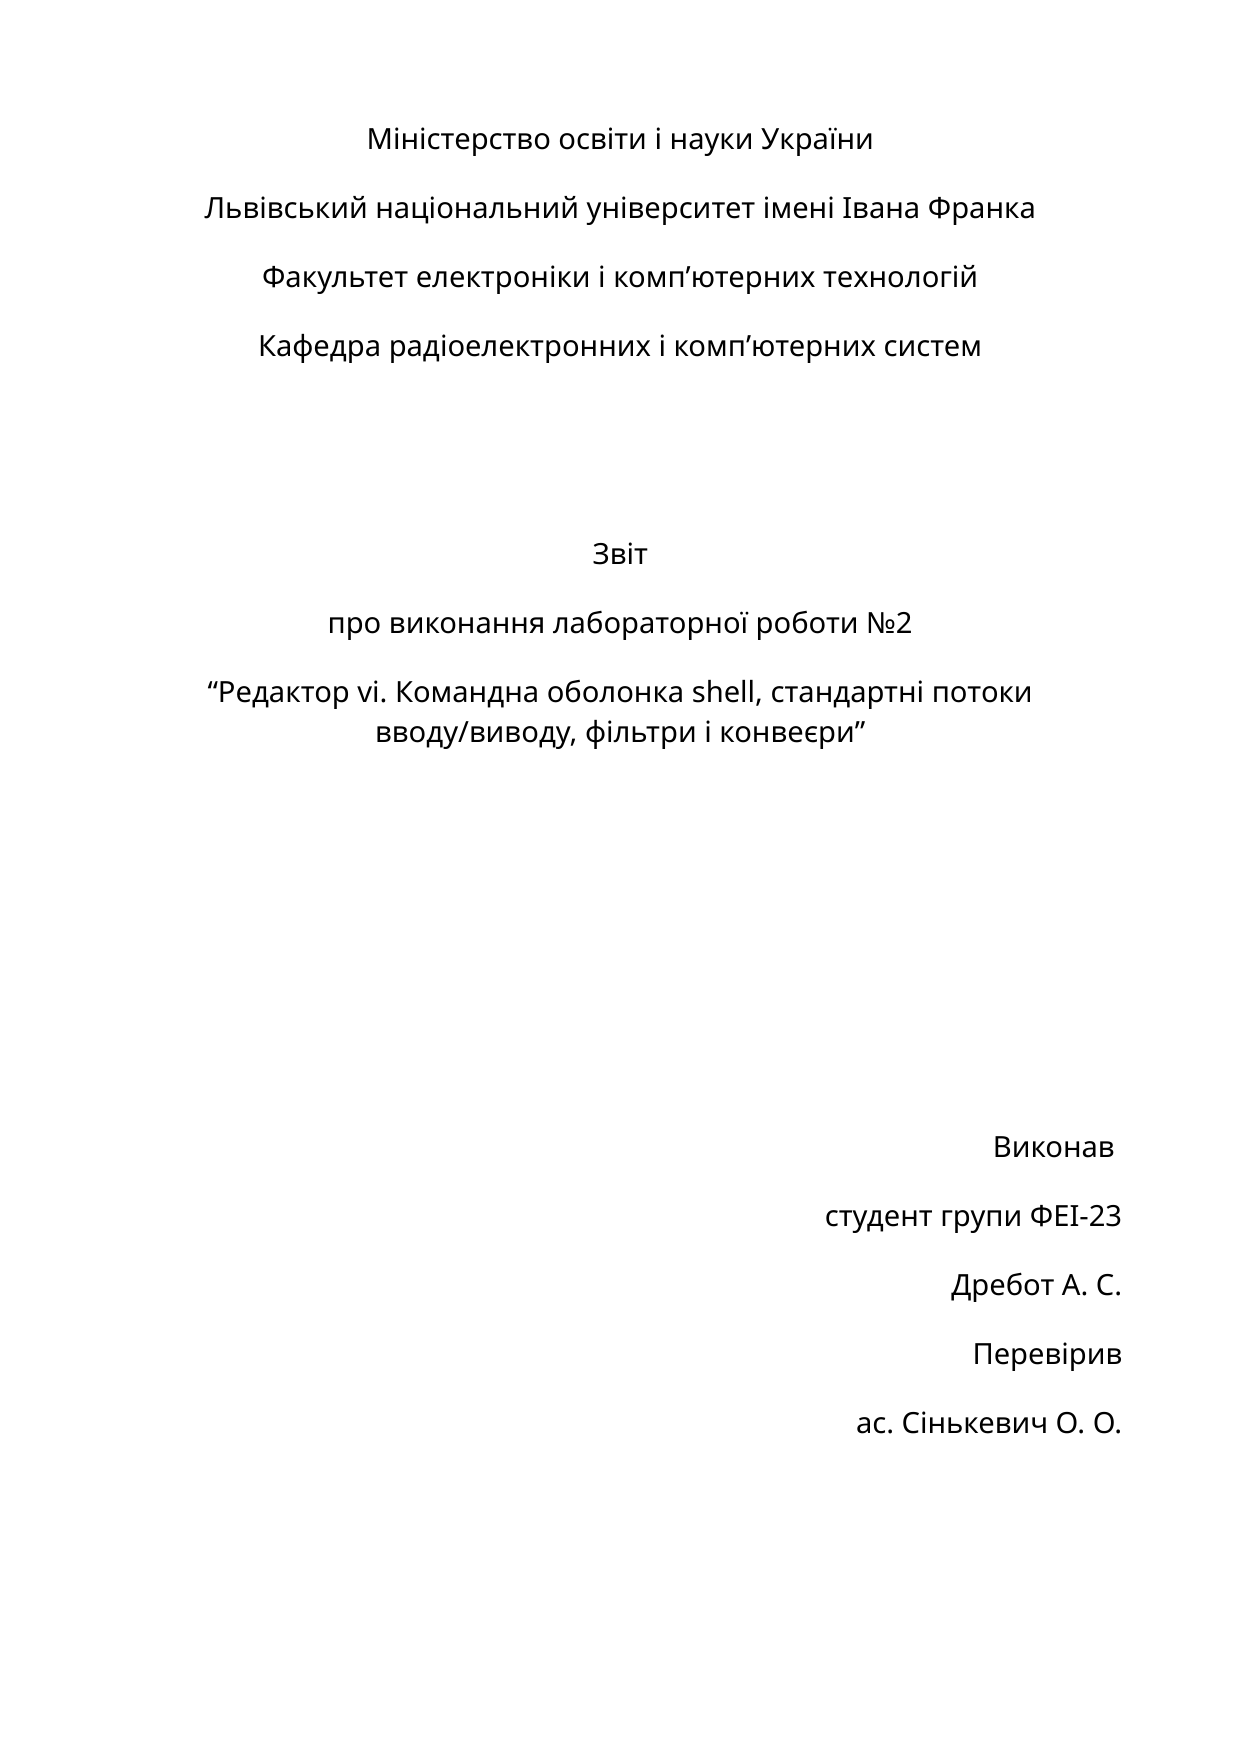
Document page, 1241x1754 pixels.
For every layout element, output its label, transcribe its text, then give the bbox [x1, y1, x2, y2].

text “Редактор vi. Командна оболонка shell, стандартні потоки вводу/виводу, фільтри і конвеєри” [118, 671, 1122, 751]
text Звіт [118, 533, 1122, 573]
text Кафедра радіоелектронних і комп’ютерних систем [118, 326, 1122, 365]
text про виконання лабораторної роботи №2 [118, 602, 1122, 642]
text студент групи ФЕІ-23 [118, 1195, 1122, 1235]
text Львівський національний університет імені Івана Франка [118, 187, 1122, 227]
text Перевірив [118, 1334, 1122, 1373]
text ас. Сінькевич О. О. [118, 1403, 1122, 1442]
text Дребот А. С. [118, 1264, 1122, 1304]
text Міністерство освіти і науки України [118, 118, 1122, 158]
text Факультет електроніки і комп’ютерних технологій [118, 256, 1122, 296]
text Виконав [118, 1126, 1122, 1166]
